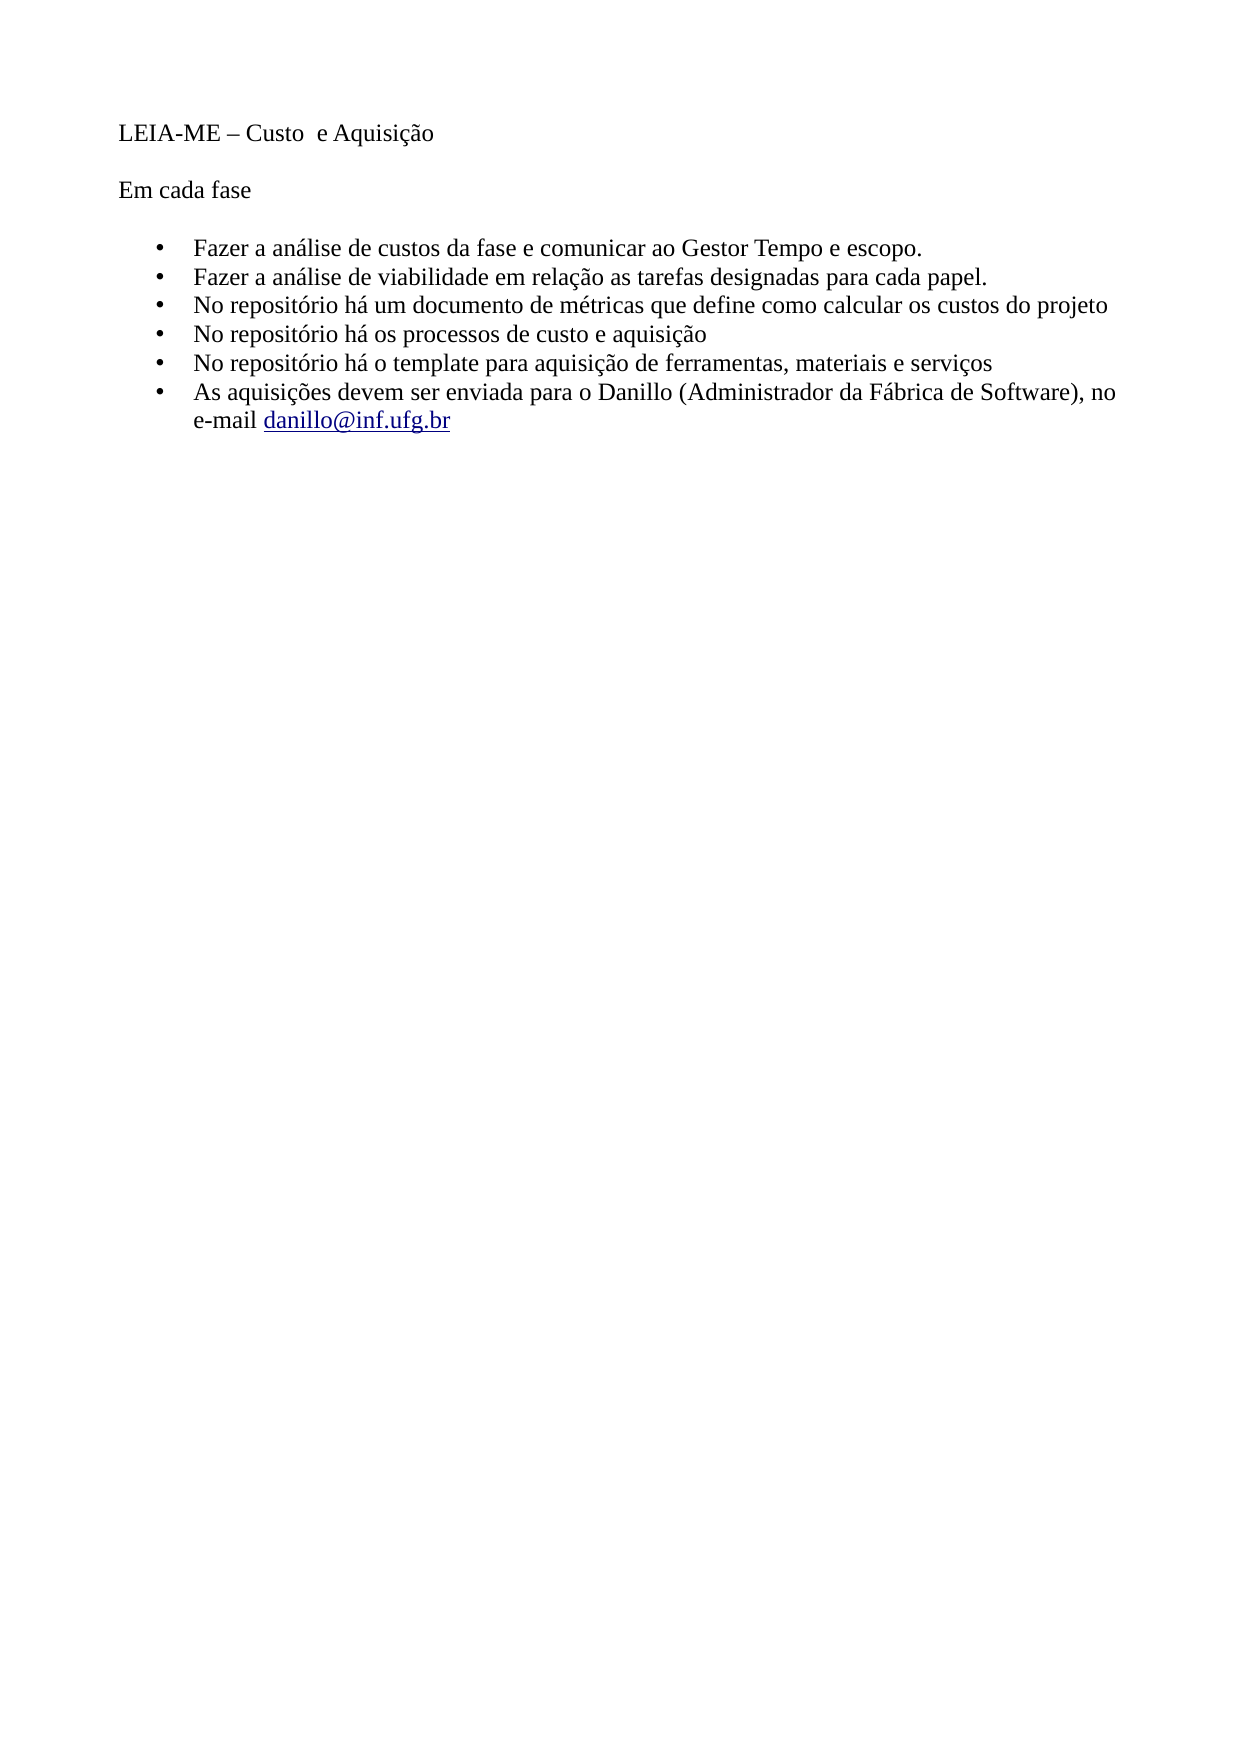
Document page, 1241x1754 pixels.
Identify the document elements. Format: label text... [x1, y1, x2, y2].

list No repositório há o template para aquisição de ferramentas, materiais e serviços [156, 348, 1122, 377]
text LEIA-ME – Custo e Aquisição [118, 118, 1122, 147]
list No repositório há um documento de métricas que define como calcular os custos do projeto [156, 291, 1122, 319]
text Em cada fase [118, 176, 1122, 204]
list Fazer a análise de custos da fase e comunicar ao Gestor Tempo e escopo. [156, 233, 1122, 262]
list As aquisições devem ser enviada para o Danillo (Administrador da Fábrica de Software), no e-mail danillo@inf.ufg.br [156, 377, 1122, 434]
list No repositório há os processos de custo e aquisição [156, 319, 1122, 348]
list Fazer a análise de viabilidade em relação as tarefas designadas para cada papel. [156, 262, 1122, 291]
